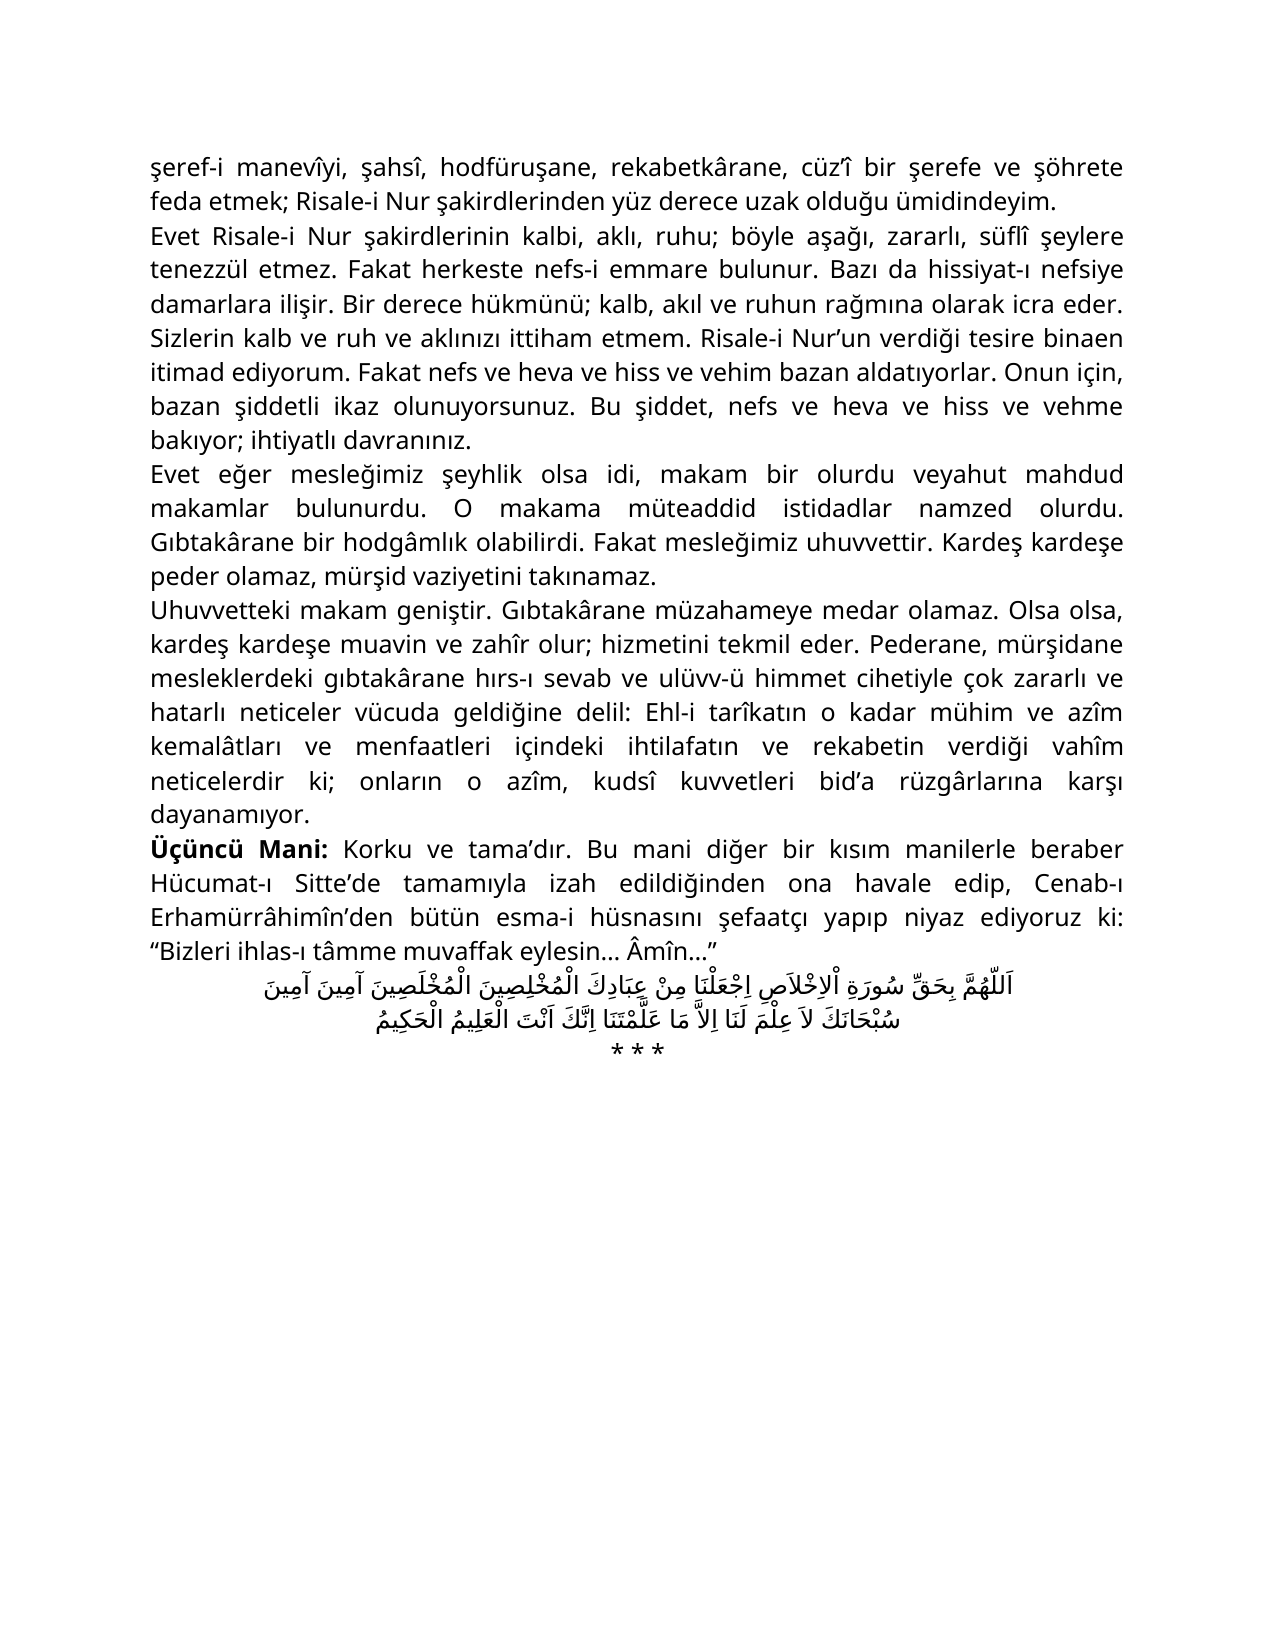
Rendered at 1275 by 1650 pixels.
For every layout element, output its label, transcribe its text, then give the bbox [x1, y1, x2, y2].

text Üçüncü Mani: Korku ve tama’dır. Bu mani diğer bir kısım manilerle beraber Hücumat-ı Sitte’de tamamıyla izah edildiğinden ona havale edip, Cenab-ı Erhamürrâhimîn’den bütün esma-i hüsnasını şefaatçı yapıp niyaz ediyoruz ki: “Bizleri ihlas-ı tâmme muvaffak eylesin… Âmîn…” [150, 831, 1125, 967]
text Uhuvvetteki makam geniştir. Gıbtakârane müzahameye medar olamaz. Olsa olsa, kardeş kardeşe muavin ve zahîr olur; hizmetini tekmil eder. Pederane, mürşidane mesleklerdeki gıbtakârane hırs-ı sevab ve ulüvv-ü himmet cihetiyle çok zararlı ve hatarlı neticeler vücuda geldiğine delil: Ehl-i tarîkatın o kadar mühim ve azîm kemalâtları ve menfaatleri içindeki ihtilafatın ve rekabetin verdiği vahîm neticelerdir ki; onların o azîm, kudsî kuvvetleri bid’a rüzgârlarına karşı dayanamıyor. [150, 593, 1125, 831]
text Evet Risale-i Nur şakirdlerinin kalbi, aklı, ruhu; böyle aşağı, zararlı, süflî şeylere tenezzül etmez. Fakat herkeste nefs-i emmare bulunur. Bazı da hissiyat-ı nefsiye damarlara ilişir. Bir derece hükmünü; kalb, akıl ve ruhun rağmına olarak icra eder. Sizlerin kalb ve ruh ve aklınızı ittiham etmem. Risale-i Nur’un verdiği tesire binaen itimad ediyorum. Fakat nefs ve heva ve hiss ve vehim bazan aldatıyorlar. Onun için, bazan şiddetli ikaz olunuyorsunuz. Bu şiddet, nefs ve heva ve hiss ve vehme bakıyor; ihtiyatlı davranınız. [150, 218, 1125, 457]
text اَللّهُمَّ بِحَقِّ سُورَةِ اْلاِخْلاَصِ اِجْعَلْنَا مِنْ عِبَادِكَ الْمُخْلِصِينَ الْمُخْلَصِينَ آمِينَ آمِينَ [150, 967, 1125, 1002]
text Evet eğer mesleğimiz şeyhlik olsa idi, makam bir olurdu veyahut mahdud makamlar bulunurdu. O makama müteaddid istidadlar namzed olurdu. Gıbtakârane bir hodgâmlık olabilirdi. Fakat mesleğimiz uhuvvettir. Kardeş kardeşe peder olamaz, mürşid vaziyetini takınamaz. [150, 457, 1125, 593]
text * * * [150, 1036, 1125, 1070]
text سُبْحَانَكَ لاَ عِلْمَ لَنَا اِلاَّ مَا عَلَّمْتَنَا اِنَّكَ اَنْتَ الْعَلِيمُ الْحَكِيمُ [150, 1002, 1125, 1036]
text şeref-i manevîyi, şahsî, hodfüruşane, rekabetkârane, cüz’î bir şerefe ve şöhrete feda etmek; Risale-i Nur şakirdlerinden yüz derece uzak olduğu ümidindeyim. [150, 150, 1125, 218]
